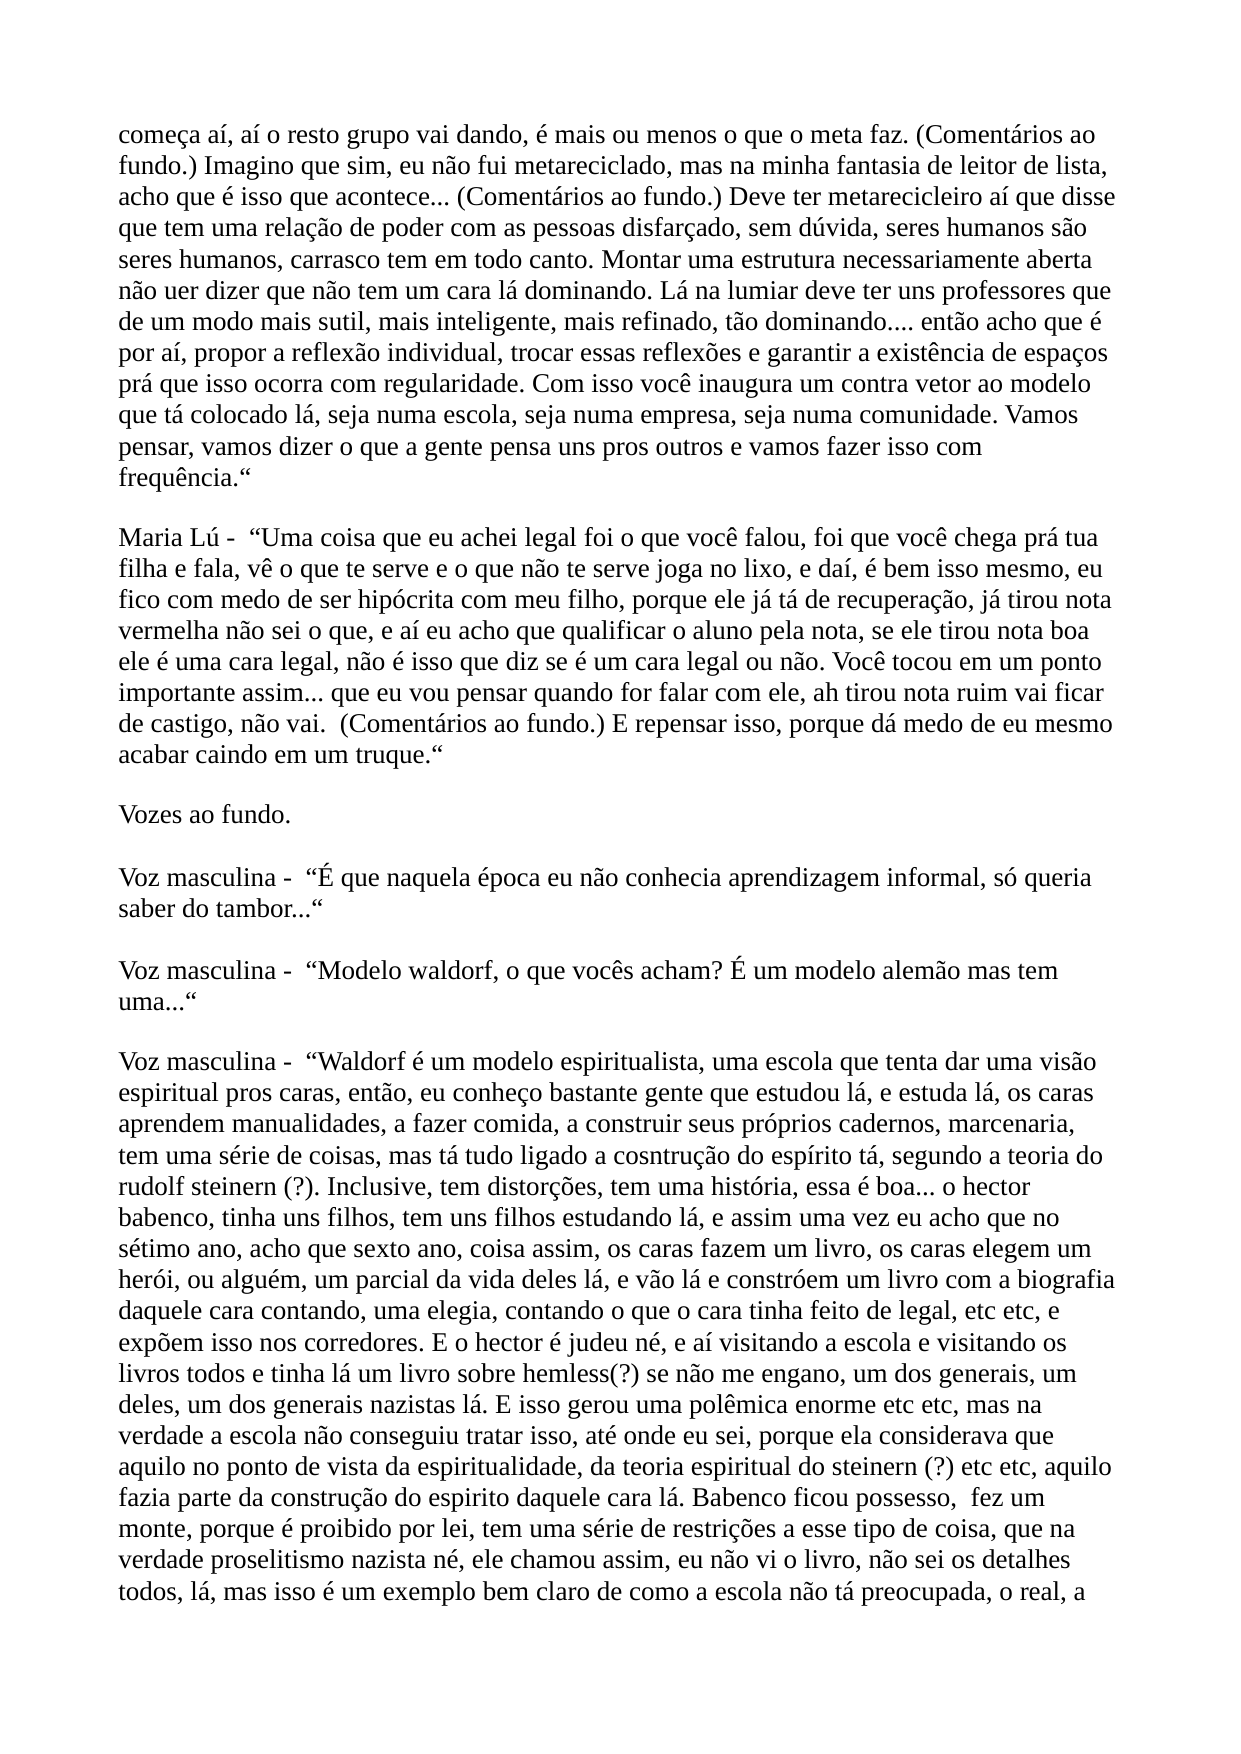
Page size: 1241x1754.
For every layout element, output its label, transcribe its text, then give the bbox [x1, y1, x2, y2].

list Voz masculina - “Waldorf é um modelo espiritualista, uma escola que tenta dar uma visão espiritual pros caras, então, eu conheço bastante gente que estudou lá, e estuda lá, os caras aprendem manualidades, a fazer comida, a construir seus próprios cadernos, marcenaria, tem uma série de coisas, mas tá tudo ligado a cosntrução do espírito tá, segundo a teoria do rudolf steinern (?). Inclusive, tem distorções, tem uma história, essa é boa... o hector babenco, tinha uns filhos, tem uns filhos estudando lá, e assim uma vez eu acho que no sétimo ano, acho que sexto ano, coisa assim, os caras fazem um livro, os caras elegem um herói, ou alguém, um parcial da vida deles lá, e vão lá e constróem um livro com a biografia daquele cara contando, uma elegia, contando o que o cara tinha feito de legal, etc etc, e expõem isso nos corredores. E o hector é judeu né, e aí visitando a escola e visitando os livros todos e tinha lá um livro sobre hemless(?) se não me engano, um dos generais, um deles, um dos generais nazistas lá. E isso gerou uma polêmica enorme etc etc, mas na verdade a escola não conseguiu tratar isso, até onde eu sei, porque ela considerava que aquilo no ponto de vista da espiritualidade, da teoria espiritual do steinern (?) etc etc, aquilo fazia parte da construção do espirito daquele cara lá. Babenco ficou possesso, fez um monte, porque é proibido por lei, tem uma série de restrições a esse tipo de coisa, que na verdade proselitismo nazista né, ele chamou assim, eu não vi o livro, não sei os detalhes todos, lá, mas isso é um exemplo bem claro de como a escola não tá preocupada, o real, a [118, 1045, 1122, 1606]
list Maria Lú - “Uma coisa que eu achei legal foi o que você falou, foi que você chega prá tua filha e fala, vê o que te serve e o que não te serve joga no lixo, e daí, é bem isso mesmo, eu fico com medo de ser hipócrita com meu filho, porque ele já tá de recuperação, já tirou nota vermelha não sei o que, e aí eu acho que qualificar o aluno pela nota, se ele tirou nota boa ele é uma cara legal, não é isso que diz se é um cara legal ou não. Você tocou em um ponto importante assim... que eu vou pensar quando for falar com ele, ah tirou nota ruim vai ficar de castigo, não vai. (Comentários ao fundo.) E repensar isso, porque dá medo de eu mesmo acabar caindo em um truque.“ [118, 521, 1122, 770]
list Vozes ao fundo. [118, 798, 1122, 830]
list Voz masculina - “Modelo waldorf, o que vocês acham? É um modelo alemão mas tem uma...“ [118, 954, 1122, 1017]
list Voz masculina - “É que naquela época eu não conhecia aprendizagem informal, só queria saber do tambor...“ [118, 861, 1122, 923]
list começa aí, aí o resto grupo vai dando, é mais ou menos o que o meta faz. (Comentários ao fundo.) Imagino que sim, eu não fui metareciclado, mas na minha fantasia de leitor de lista, acho que é isso que acontece... (Comentários ao fundo.) Deve ter metarecicleiro aí que disse que tem uma relação de poder com as pessoas disfarçado, sem dúvida, seres humanos são seres humanos, carrasco tem em todo canto. Montar uma estrutura necessariamente aberta não uer dizer que não tem um cara lá dominando. Lá na lumiar deve ter uns professores que de um modo mais sutil, mais inteligente, mais refinado, tão dominando.... então acho que é por aí, propor a reflexão individual, trocar essas reflexões e garantir a existência de espaços prá que isso ocorra com regularidade. Com isso você inaugura um contra vetor ao modelo que tá colocado lá, seja numa escola, seja numa empresa, seja numa comunidade. Vamos pensar, vamos dizer o que a gente pensa uns pros outros e vamos fazer isso com frequência.“ [118, 118, 1122, 492]
